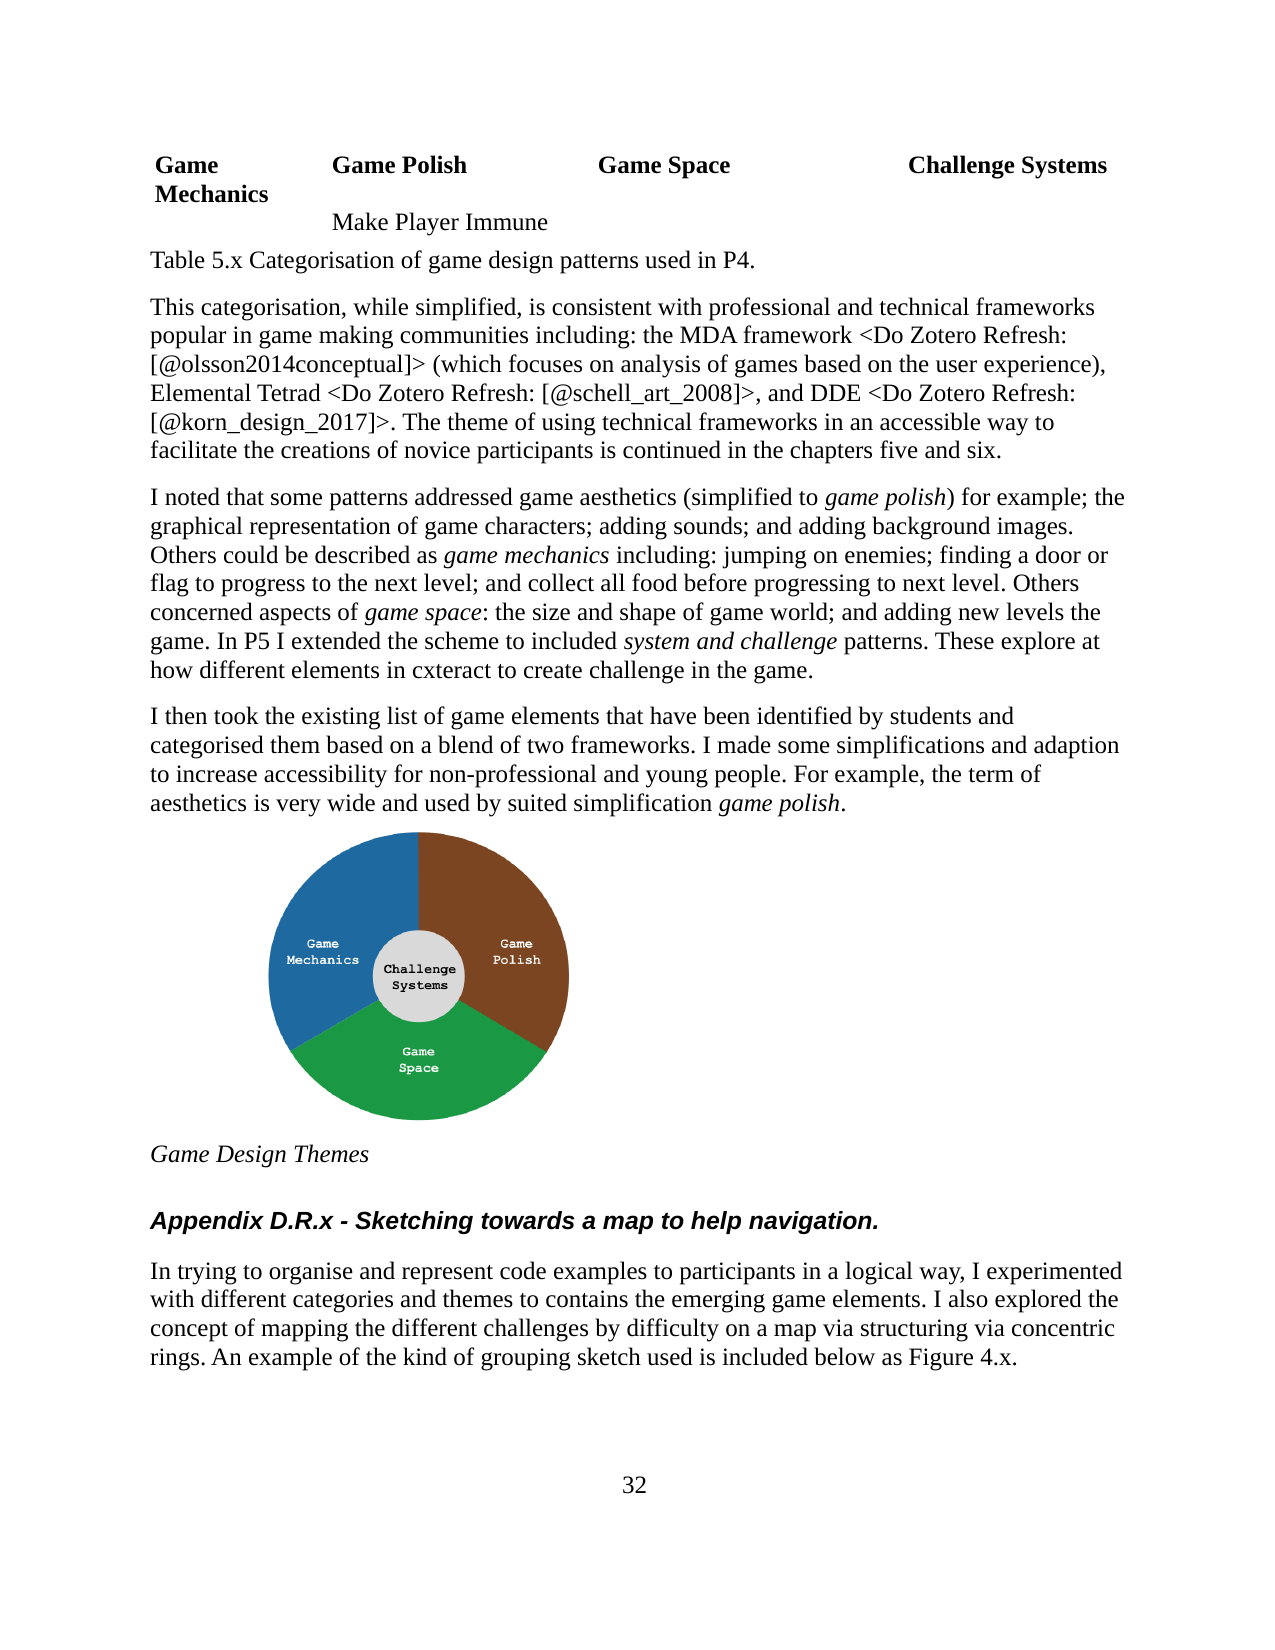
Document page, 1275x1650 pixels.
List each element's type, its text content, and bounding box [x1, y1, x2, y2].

table_cell [593, 208, 903, 236]
table_header Game Polish [327, 150, 593, 207]
table_header Challenge Systems [903, 150, 1125, 207]
text I noted that some patterns addressed game aesthetics (simplified to game polish) for example; the graphical representation of game characters; adding sounds; and adding background images. Others could be described as game mechanics including: jumping on enemies; finding a door or flag to progress to the next level; and collect all food before progressing to next level. Others concerned aspects of game space: the size and shape of game world; and adding new levels the game. In P5 I extended the scheme to included system and challenge patterns. These explore at how different elements in cxteract to create challenge in the game. [150, 482, 1125, 683]
table_cell [150, 208, 327, 236]
text In trying to organise and represent code examples to participants in a logical way, I experimented with different categories and themes to contains the emerging game elements. I also explored the concept of mapping the different challenges by difficulty on a map via structuring via concentric rings. An example of the kind of grouping sketch used is included below as Figure 4.x. [150, 1256, 1125, 1371]
subtitle Appendix D.R.x - Sketching towards a map to help navigation. [150, 1206, 1125, 1234]
table_header Game Space [593, 150, 903, 207]
table_cell [903, 208, 1125, 236]
text This categorisation, while simplified, is consistent with professional and technical frameworks popular in game making communities including: the MDA framework <Do Zotero Refresh: [@olsson2014conceptual]> (which focuses on analysis of games based on the user experience), Elemental Tetrad <Do Zotero Refresh: [@schell_art_2008]>, and DDE <Do Zotero Refresh: [@korn_design_2017]>. The theme of using technical frameworks in an accessible way to facilitate the creations of novice participants is continued in the chapters five and six. [150, 292, 1125, 464]
text Game Design Themes [150, 1139, 1125, 1168]
text Table 5.x Categorisation of game design patterns used in P4. [150, 245, 1125, 274]
picture [150, 825, 687, 1127]
table_cell Make Player Immune [327, 208, 593, 236]
table_header Game Mechanics [150, 150, 327, 207]
text I then took the existing list of game elements that have been identified by students and categorised them based on a blend of two frameworks. I made some simplifications and adaption to increase accessibility for non-professional and young people. For example, the term of aesthetics is very wide and used by suited simplification game polish. [150, 701, 1125, 816]
